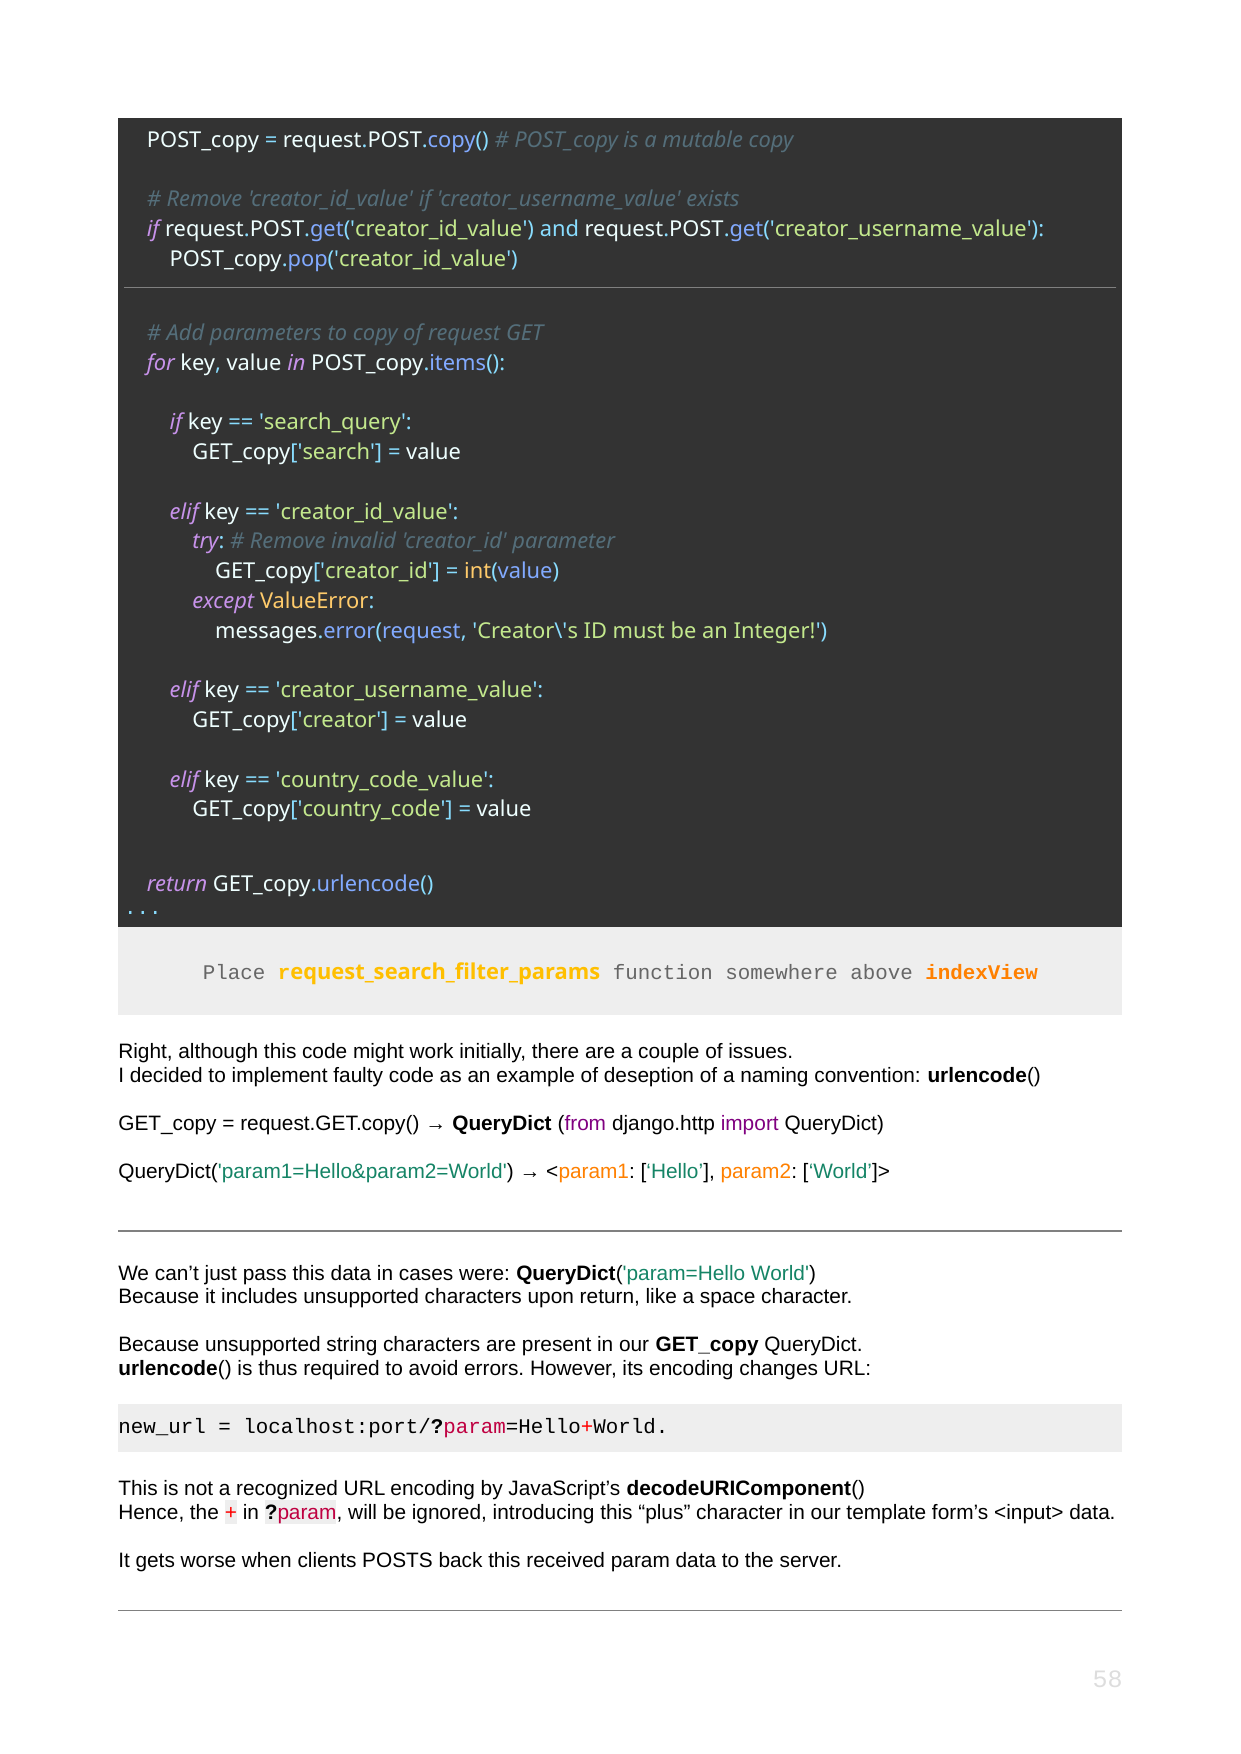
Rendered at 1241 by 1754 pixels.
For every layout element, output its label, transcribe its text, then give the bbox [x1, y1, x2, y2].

text Because it includes unsupported characters upon return, like a space character. [118, 1284, 1122, 1308]
text I decided to implement faulty code as an example of deseption of a naming convention: urlencode() [118, 1063, 1122, 1087]
text We can’t just pass this data in cases were: QueryDict('param=Hello World') [118, 1260, 1122, 1284]
text Because unsupported string characters are present in our GET_copy QueryDict. [118, 1332, 1122, 1356]
text QueryDict('param1=Hello&param2=World') → <param1: [‘Hello’], param2: [‘World’]> [118, 1159, 1122, 1183]
text urlencode() is thus required to avoid errors. However, its encoding changes URL: [118, 1356, 1122, 1380]
text Right, although this code might work initially, there are a couple of issues. [118, 1039, 1122, 1063]
text GET_copy = request.GET.copy() → QueryDict (from django.http import QueryDict) [118, 1111, 1122, 1135]
text Hence, the + in ?param, will be ignored, introducing this “plus” character in our template form’s <input> data. [118, 1500, 1122, 1524]
text This is not a recognized URL encoding by JavaScript’s decodeURIComponent() [118, 1476, 1122, 1500]
text It gets worse when clients POSTS back this received param data to the server. [118, 1548, 1122, 1572]
table_cell POST_copy = request.POST.copy() # POST_copy is a mutable copy # Remove 'creator_id_value' if 'creator_username_value' exists if request.POST.get('creator_id_value') and request.POST.get('creator_username_value'): POST_copy.pop('creator_id_value') # Add parameters to copy of request GET for key, value in POST_copy.items(): if key == 'search_query': GET_copy['search'] = value elif key == 'creator_id_value': try: # Remove invalid 'creator_id' parameter GET_copy['creator_id'] = int(value) except ValueError: messages.error(request, 'Creator\'s ID must be an Integer!') elif key == 'creator_username_value': GET_copy['creator'] = value elif key == 'country_code_value': GET_copy['country_code'] = value return GET_copy.urlencode() ... [118, 118, 1122, 927]
text new_url = localhost:port/?param=Hello+World. [118, 1416, 1122, 1440]
table_cell Place request_search_filter_params function somewhere above indexView [118, 927, 1122, 1015]
